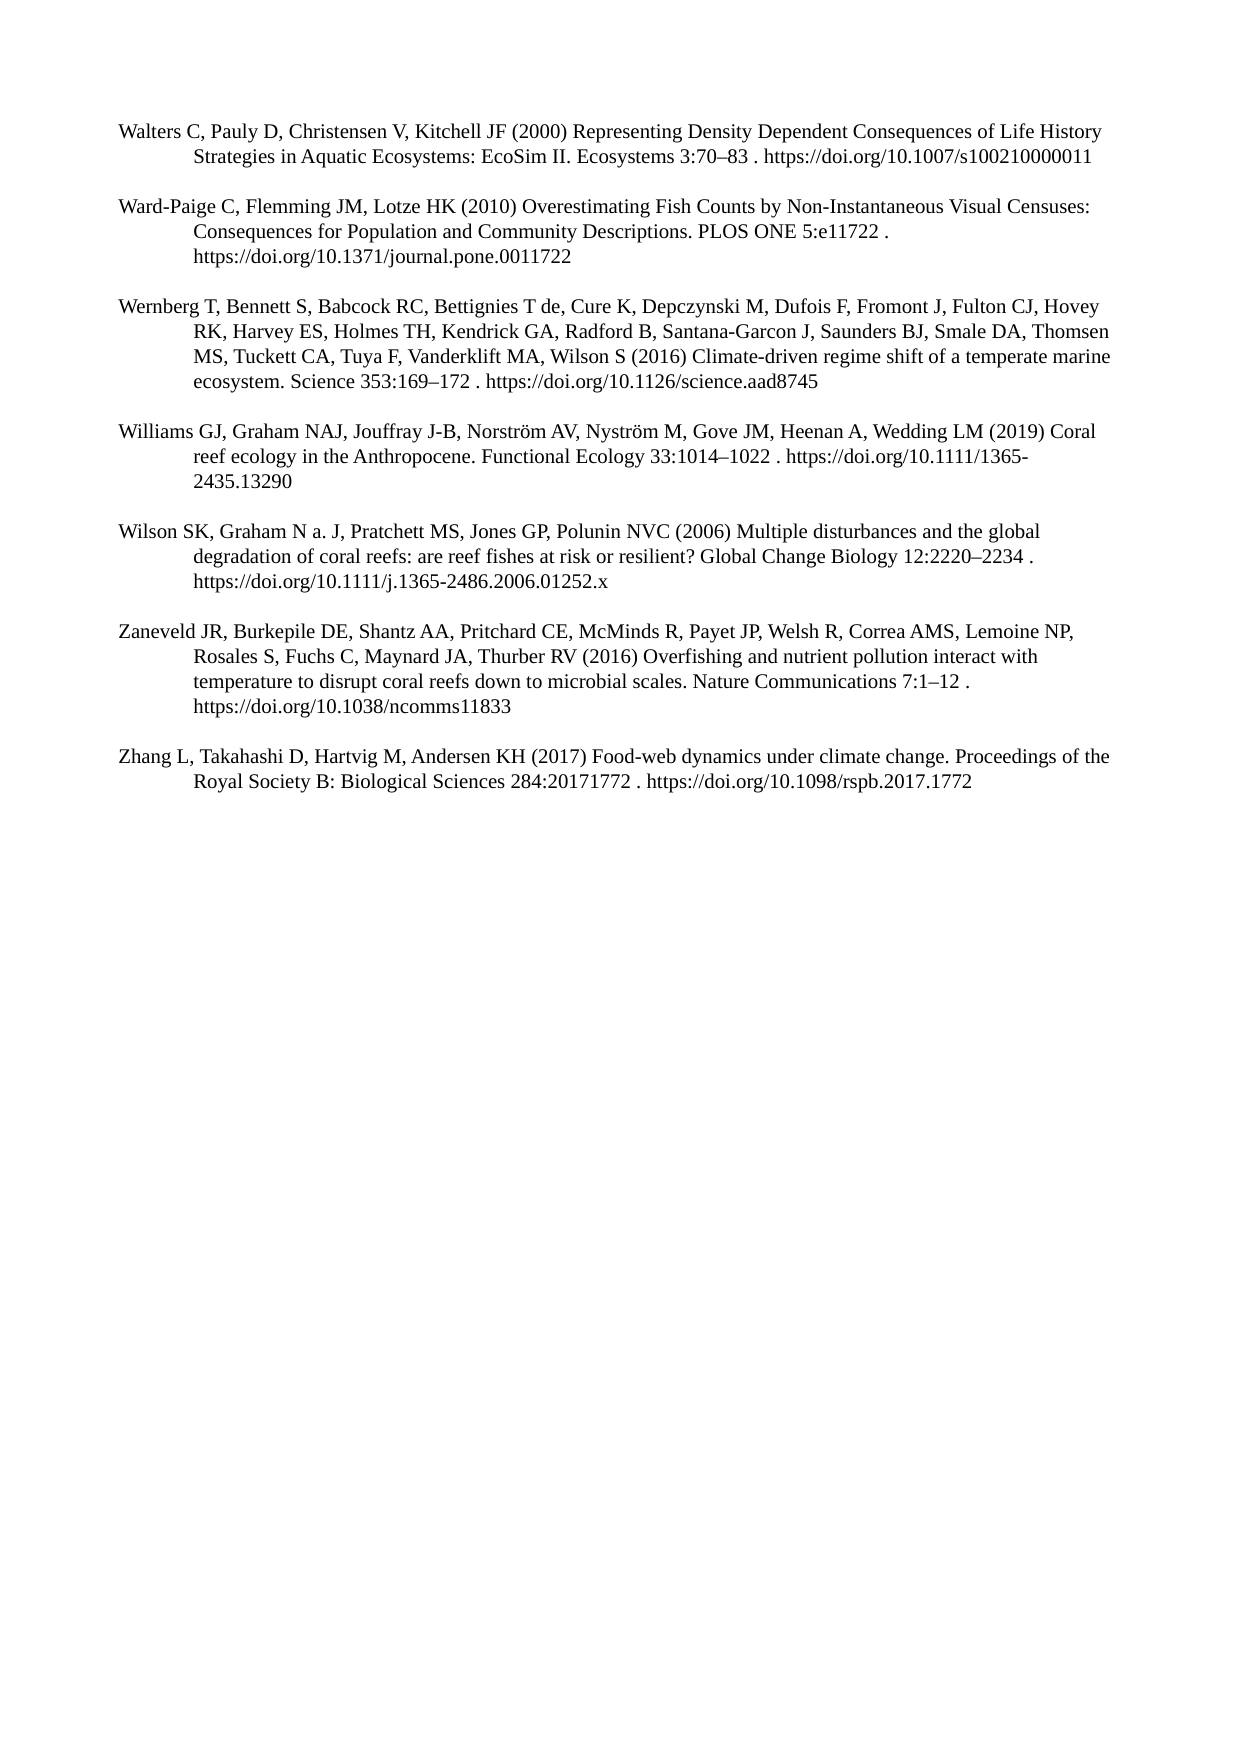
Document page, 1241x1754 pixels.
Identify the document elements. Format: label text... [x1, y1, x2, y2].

text Wilson SK, Graham N a. J, Pratchett MS, Jones GP, Polunin NVC (2006) Multiple disturbances and the global degradation of coral reefs: are reef fishes at risk or resilient? Global Change Biology 12:2220–2234 . https://doi.org/10.1111/j.1365-2486.2006.01252.x [118, 518, 1122, 593]
text Zhang L, Takahashi D, Hartvig M, Andersen KH (2017) Food-web dynamics under climate change. Proceedings of the Royal Society B: Biological Sciences 284:20171772 . https://doi.org/10.1098/rspb.2017.1772 [118, 743, 1122, 793]
text Ward-Paige C, Flemming JM, Lotze HK (2010) Overestimating Fish Counts by Non-Instantaneous Visual Censuses: Consequences for Population and Community Descriptions. PLOS ONE 5:e11722 . https://doi.org/10.1371/journal.pone.0011722 [118, 193, 1122, 268]
text Walters C, Pauly D, Christensen V, Kitchell JF (2000) Representing Density Dependent Consequences of Life History Strategies in Aquatic Ecosystems: EcoSim II. Ecosystems 3:70–83 . https://doi.org/10.1007/s100210000011 [118, 118, 1122, 168]
text Zaneveld JR, Burkepile DE, Shantz AA, Pritchard CE, McMinds R, Payet JP, Welsh R, Correa AMS, Lemoine NP, Rosales S, Fuchs C, Maynard JA, Thurber RV (2016) Overfishing and nutrient pollution interact with temperature to disrupt coral reefs down to microbial scales. Nature Communications 7:1–12 . https://doi.org/10.1038/ncomms11833 [118, 618, 1122, 718]
text Wernberg T, Bennett S, Babcock RC, Bettignies T de, Cure K, Depczynski M, Dufois F, Fromont J, Fulton CJ, Hovey RK, Harvey ES, Holmes TH, Kendrick GA, Radford B, Santana-Garcon J, Saunders BJ, Smale DA, Thomsen MS, Tuckett CA, Tuya F, Vanderklift MA, Wilson S (2016) Climate-driven regime shift of a temperate marine ecosystem. Science 353:169–172 . https://doi.org/10.1126/science.aad8745 [118, 293, 1122, 393]
text Williams GJ, Graham NAJ, Jouffray J-B, Norström AV, Nyström M, Gove JM, Heenan A, Wedding LM (2019) Coral reef ecology in the Anthropocene. Functional Ecology 33:1014–1022 . https://doi.org/10.1111/1365-2435.13290 [118, 418, 1122, 493]
